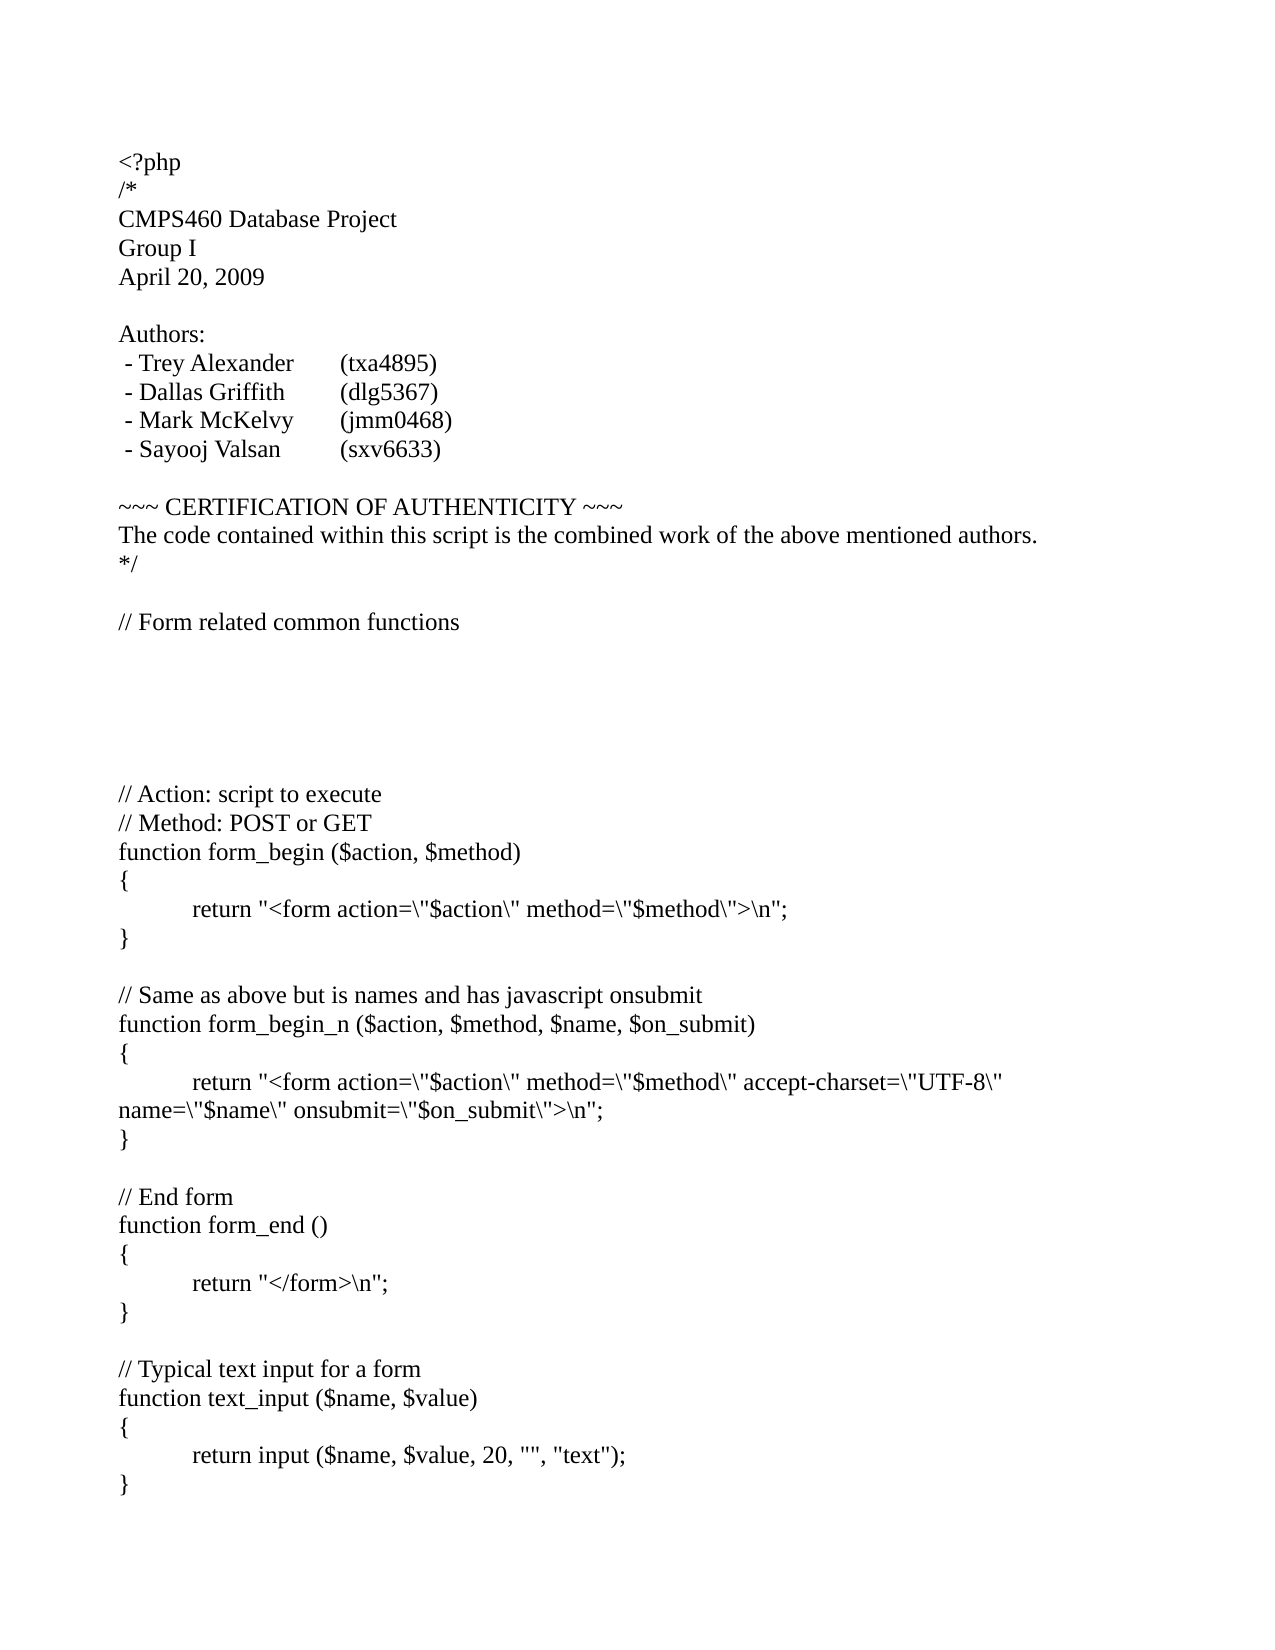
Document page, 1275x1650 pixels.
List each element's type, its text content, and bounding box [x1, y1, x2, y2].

text Authors: [118, 319, 1157, 348]
text { [118, 1038, 1157, 1067]
text return "<form action=\"$action\" method=\"$method\">\n"; [118, 894, 1157, 923]
text { [118, 1239, 1157, 1268]
text April 20, 2009 [118, 262, 1157, 291]
text /* [118, 176, 1157, 204]
text // Method: POST or GET [118, 808, 1157, 837]
text function text_input ($name, $value) [118, 1383, 1157, 1412]
text return "</form>\n"; [118, 1268, 1157, 1297]
text Group I [118, 233, 1157, 262]
text } [118, 923, 1157, 952]
text CMPS460 Database Project [118, 204, 1157, 233]
text // Same as above but is names and has javascript onsubmit [118, 981, 1157, 1009]
text - Mark McKelvy (jmm0468) [118, 406, 1157, 434]
text { [118, 1412, 1157, 1441]
text } [118, 1297, 1157, 1326]
text function form_end () [118, 1211, 1157, 1239]
text return "<form action=\"$action\" method=\"$method\" accept-charset=\"UTF-8\" name=\"$name\" onsubmit=\"$on_submit\">\n"; [118, 1067, 1157, 1124]
text - Trey Alexander (txa4895) [118, 348, 1157, 377]
text { [118, 866, 1157, 894]
text } [118, 1469, 1157, 1498]
text // End form [118, 1182, 1157, 1211]
text // Typical text input for a form [118, 1354, 1157, 1383]
text - Sayooj Valsan (sxv6633) [118, 434, 1157, 463]
text The code contained within this script is the combined work of the above mentioned authors. [118, 521, 1157, 549]
text */ [118, 549, 1157, 578]
text } [118, 1124, 1157, 1153]
text // Form related common functions [118, 607, 1157, 636]
text function form_begin_n ($action, $method, $name, $on_submit) [118, 1009, 1157, 1038]
text ~~~ CERTIFICATION OF AUTHENTICITY ~~~ [118, 492, 1157, 521]
text <?php [118, 147, 1157, 176]
text function form_begin ($action, $method) [118, 837, 1157, 866]
text // Action: script to execute [118, 779, 1157, 808]
text return input ($name, $value, 20, "", "text"); [118, 1441, 1157, 1469]
text - Dallas Griffith (dlg5367) [118, 377, 1157, 406]
